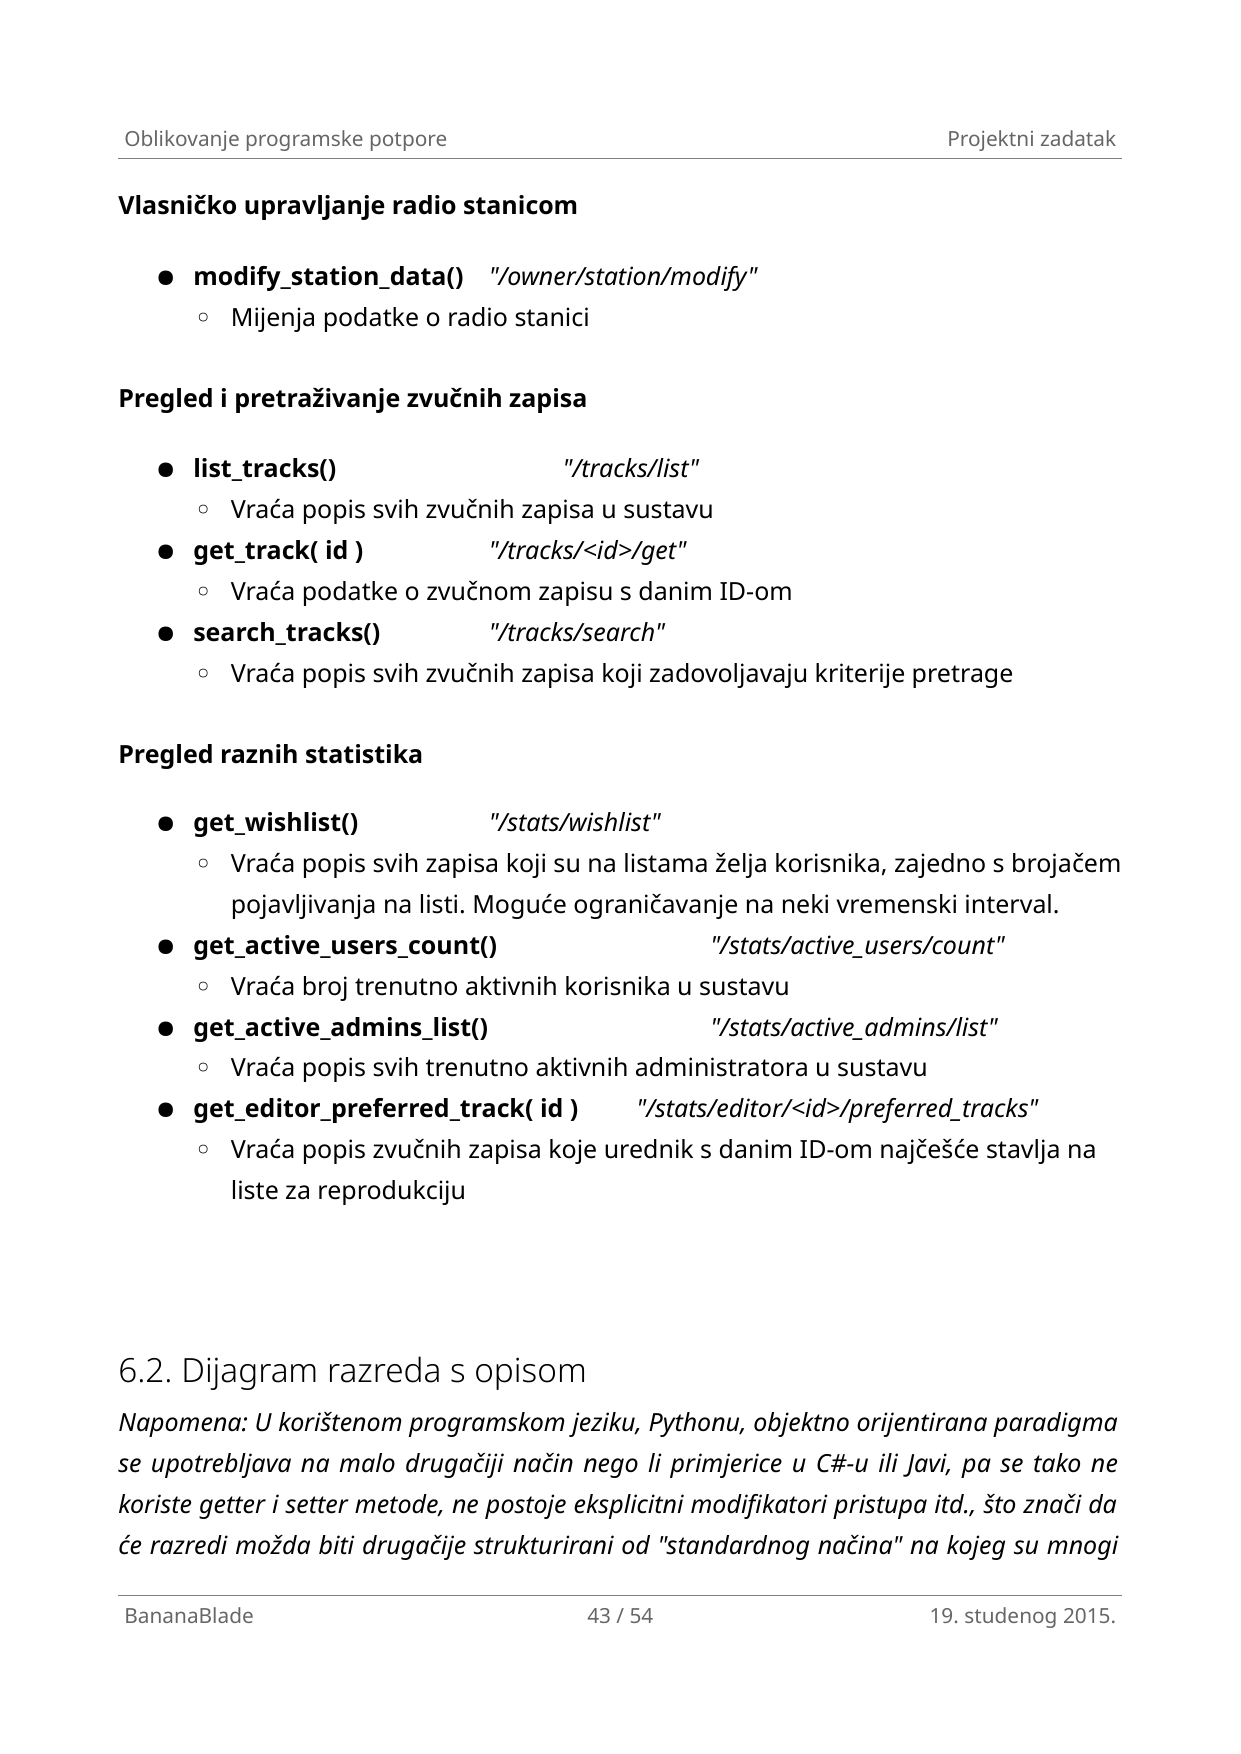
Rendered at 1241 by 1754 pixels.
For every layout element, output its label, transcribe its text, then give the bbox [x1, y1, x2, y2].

text Napomena: U korištenom programskom jeziku, Pythonu, objektno orijentirana paradigma se upotrebljava na malo drugačiji način nego li primjerice u C#-u ili Javi, pa se tako ne koriste getter i setter metode, ne postoje eksplicitni modifikatori pristupa itd., što znači da će razredi možda biti drugačije strukturirani od "standardnog načina" na kojeg su mnogi [118, 1405, 1122, 1562]
list Vraća broj trenutno aktivnih korisnika u sustavu [193, 968, 1122, 1002]
list Vraća popis svih zapisa koji su na listama želja korisnika, zajedno s brojačem pojavljivanja na listi. Moguće ograničavanje na neki vremenski interval. [193, 846, 1122, 921]
list get_editor_preferred_track( id ) "/stats/editor/<id>/preferred_tracks" [156, 1091, 1122, 1125]
text Pregled i pretraživanje zvučnih zapisa [118, 381, 1122, 415]
subtitle 6.2. Dijagram razreda s opisom [118, 1347, 1122, 1392]
list Vraća popis zvučnih zapisa koje urednik s danim ID-om najčešće stavlja na liste za reprodukciju [193, 1132, 1122, 1207]
list Mijenja podatke o radio stanici [193, 299, 1122, 333]
list search_tracks() "/tracks/search" [156, 614, 1122, 648]
list get_wishlist() "/stats/wishlist" [156, 805, 1122, 839]
list get_track( id ) "/tracks/<id>/get" [156, 533, 1122, 567]
list Vraća popis svih trenutno aktivnih administratora u sustavu [193, 1050, 1122, 1084]
list get_active_admins_list() "/stats/active_admins/list" [156, 1009, 1122, 1043]
list modify_station_data() "/owner/station/modify" [156, 258, 1122, 292]
text Vlasničko upravljanje radio stanicom [118, 188, 1122, 222]
list list_tracks() "/tracks/list" [156, 451, 1122, 485]
list Vraća popis svih zvučnih zapisa u sustavu [193, 492, 1122, 526]
list get_active_users_count() "/stats/active_users/count" [156, 928, 1122, 962]
list Vraća popis svih zvučnih zapisa koji zadovoljavaju kriterije pretrage [193, 655, 1122, 689]
text Pregled raznih statistika [118, 737, 1122, 771]
list Vraća podatke o zvučnom zapisu s danim ID-om [193, 574, 1122, 608]
